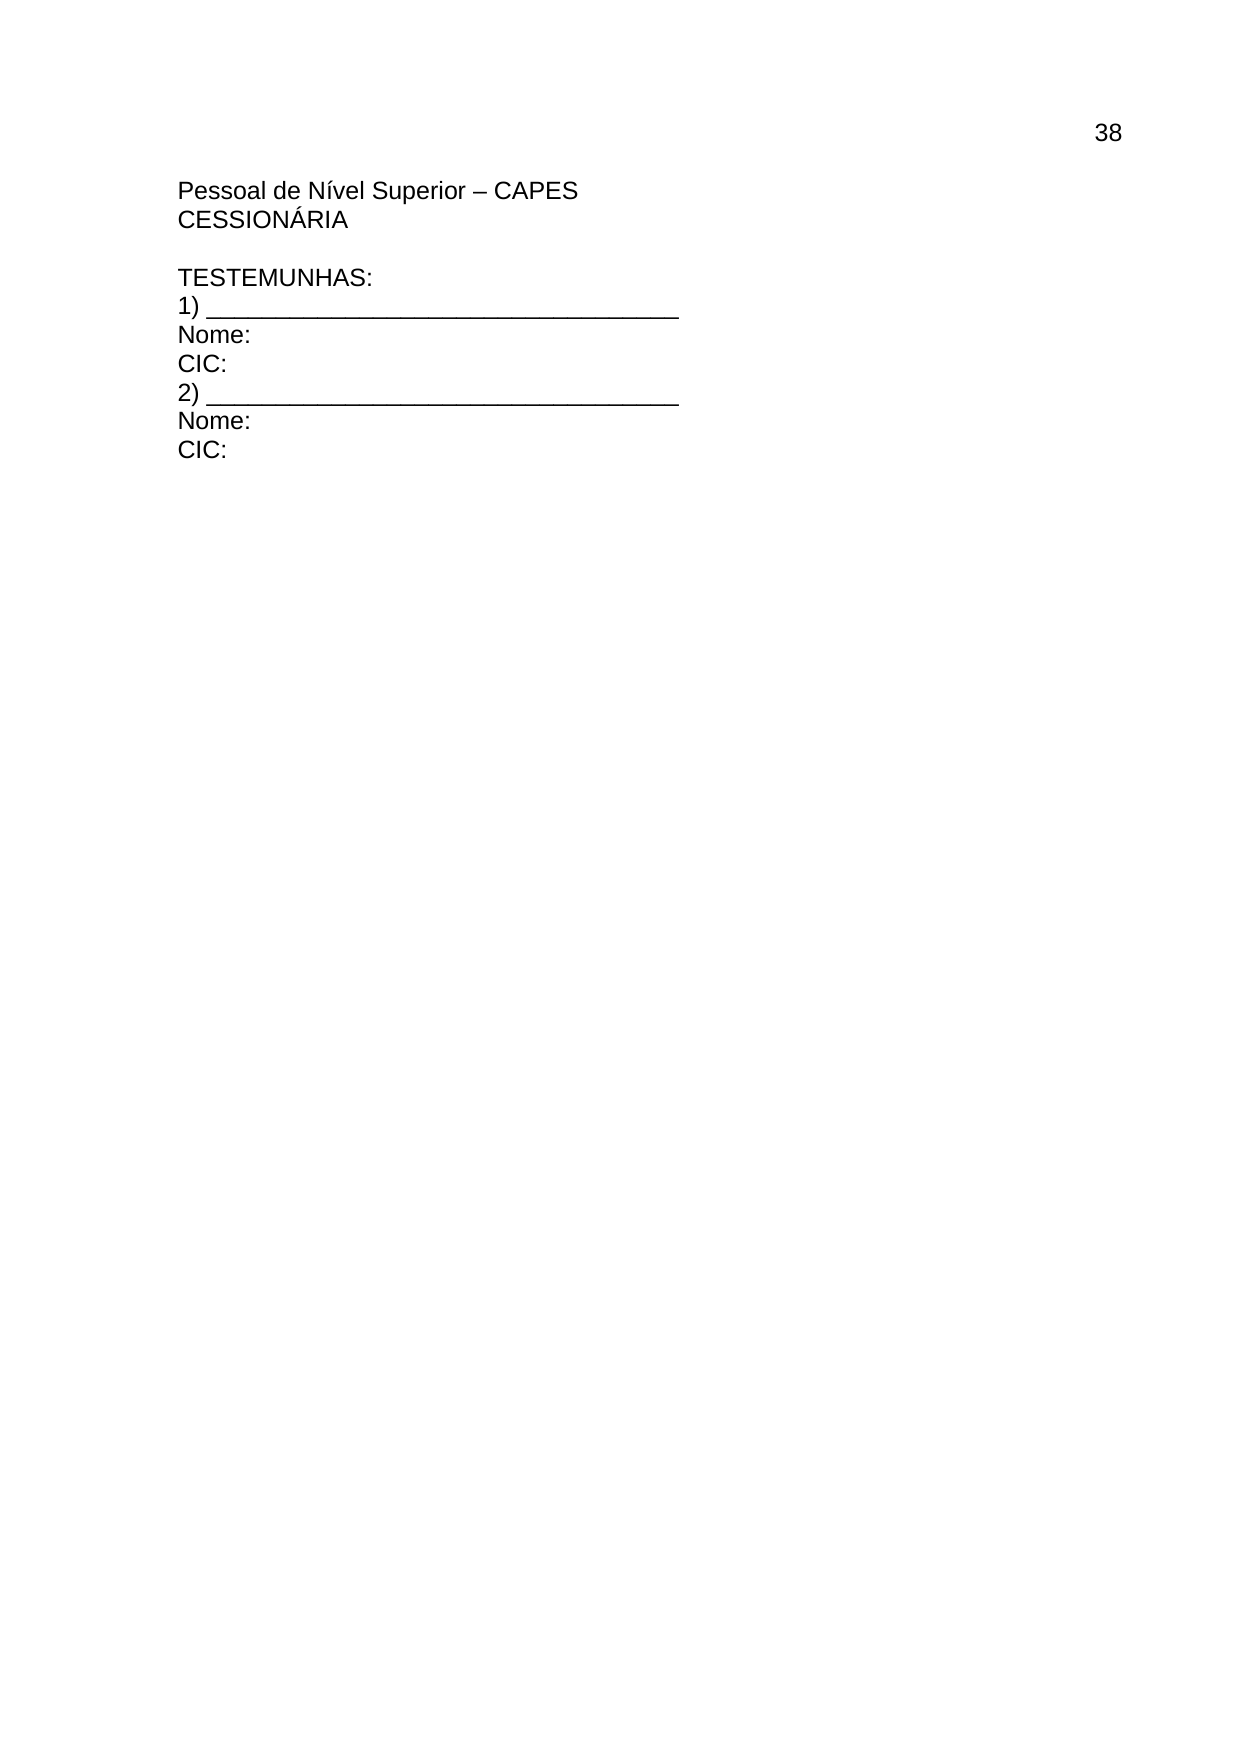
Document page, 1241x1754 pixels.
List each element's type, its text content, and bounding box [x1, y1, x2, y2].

text 1) __________________________________ [177, 291, 1122, 320]
text CESSIONÁRIA [177, 205, 1122, 234]
text CIC: [177, 435, 1122, 464]
text 2) __________________________________ [177, 378, 1122, 406]
text TESTEMUNHAS: [177, 263, 1122, 291]
text Nome: [177, 320, 1122, 349]
text Pessoal de Nível Superior – CAPES [177, 176, 1122, 205]
text Nome: [177, 406, 1122, 435]
text CIC: [177, 349, 1122, 378]
